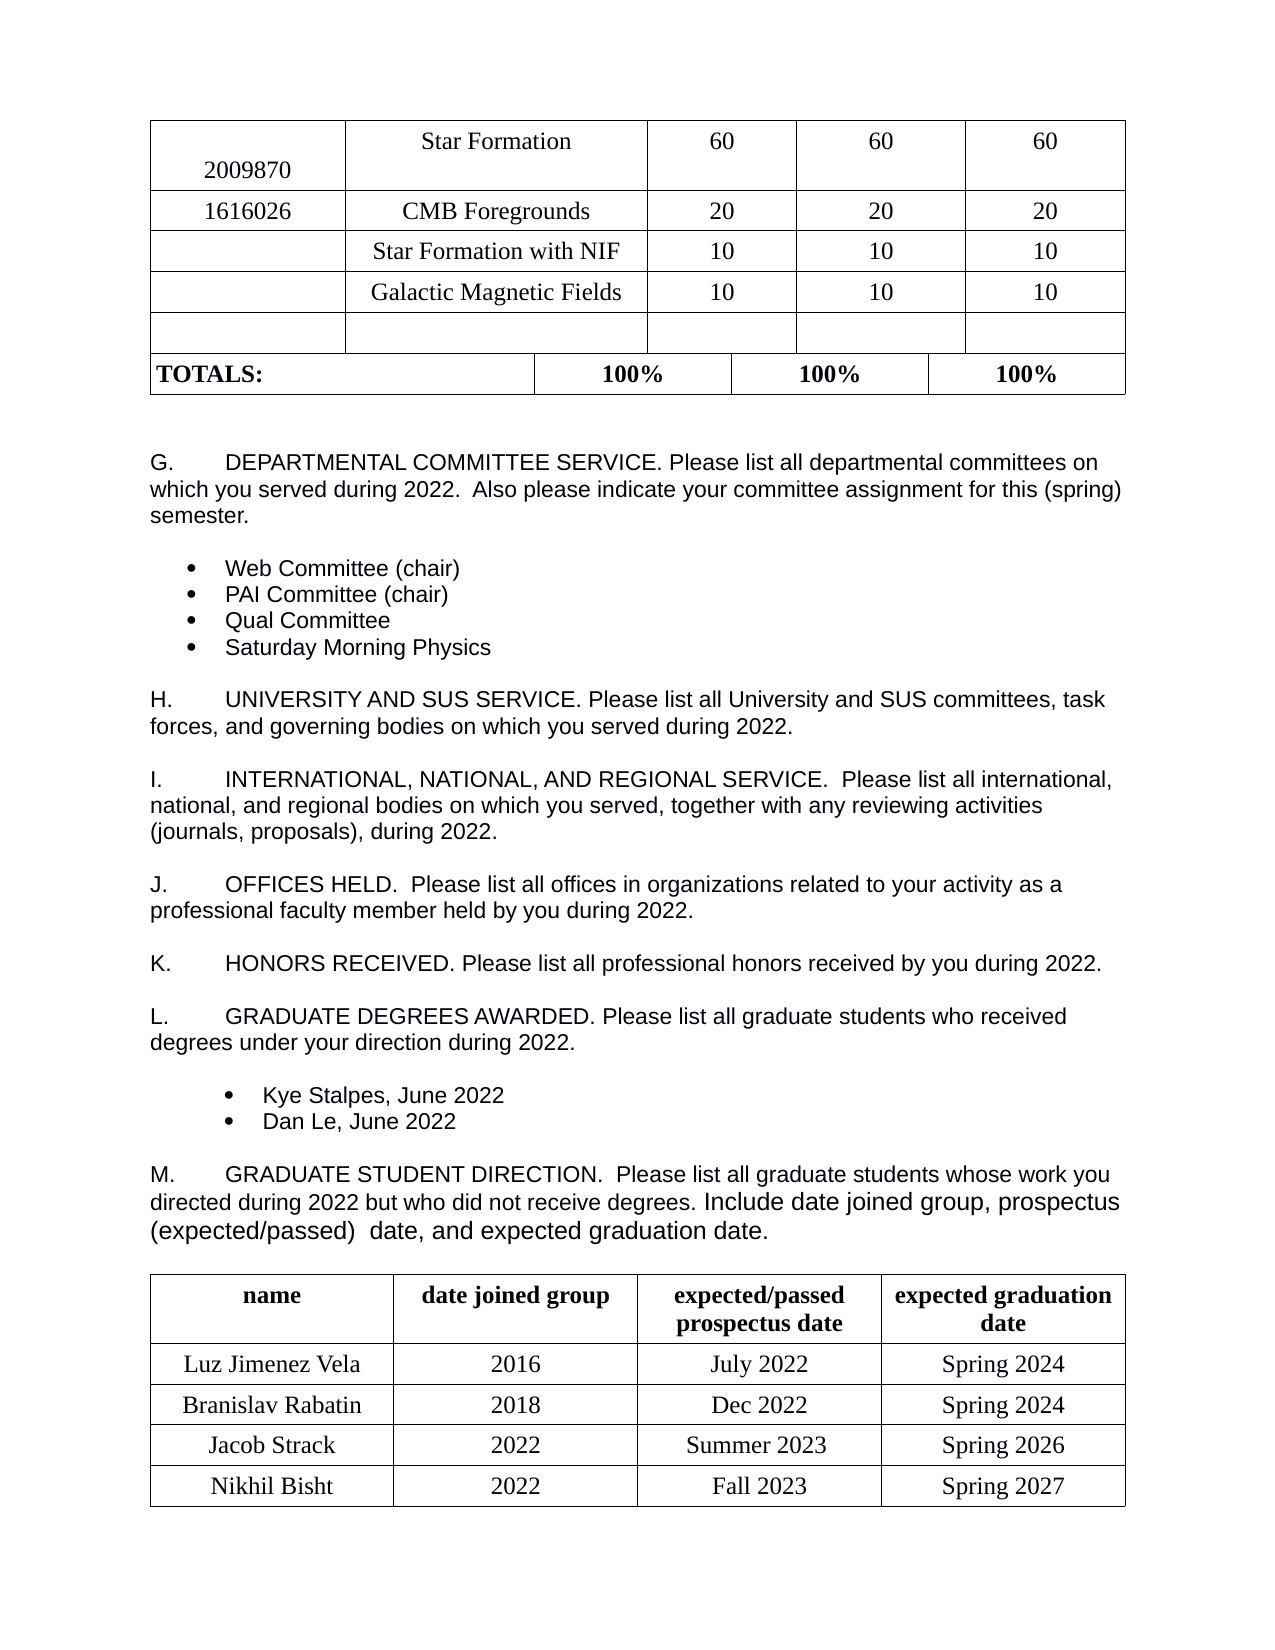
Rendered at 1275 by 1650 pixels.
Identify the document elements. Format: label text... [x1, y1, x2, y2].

table_header 100% [929, 354, 1125, 394]
table_cell [966, 313, 1125, 352]
table_header 100% [535, 354, 731, 394]
table_cell Star Formation [346, 121, 647, 189]
table_cell 2022 [394, 1466, 637, 1506]
table_cell Nikhil Bisht [151, 1466, 393, 1506]
table_cell 2018 [394, 1385, 637, 1424]
table_cell 2009870 [151, 121, 345, 189]
text G. DEPARTMENTAL COMMITTEE SERVICE. Please list all departmental committees on which you served during 2022. Also please indicate your committee assignment for this (spring) semester. [150, 449, 1125, 528]
table_header name [151, 1275, 393, 1343]
table_cell [648, 313, 796, 352]
list PAI Committee (chair) [187, 581, 1125, 607]
table_cell 10 [797, 231, 965, 271]
table_cell Branislav Rabatin [151, 1385, 393, 1424]
list Qual Committee [187, 607, 1125, 634]
list Dan Le, June 2022 [225, 1108, 1125, 1134]
list Kye Stalpes, June 2022 [225, 1082, 1125, 1108]
table_cell 10 [966, 272, 1125, 312]
table_cell Galactic Magnetic Fields [346, 272, 647, 312]
table_cell [346, 313, 647, 352]
table_cell [151, 313, 345, 352]
text H. UNIVERSITY AND SUS SERVICE. Please list all University and SUS committees, task forces, and governing bodies on which you served during 2022. [150, 686, 1125, 739]
table_cell 10 [966, 231, 1125, 271]
table_cell 2022 [394, 1425, 637, 1465]
table_cell 10 [648, 272, 796, 312]
text J. OFFICES HELD. Please list all offices in organizations related to your activity as a professional faculty member held by you during 2022. [150, 871, 1125, 924]
table_cell CMB Foregrounds [346, 191, 647, 230]
text K. HONORS RECEIVED. Please list all professional honors received by you during 2022. [150, 950, 1125, 976]
table_header 100% [732, 354, 928, 394]
table_cell 1616026 [151, 191, 345, 230]
table_cell Summer 2023 [638, 1425, 881, 1465]
table_cell Jacob Strack [151, 1425, 393, 1465]
table_cell 60 [966, 121, 1125, 189]
table_cell [797, 313, 965, 352]
table_cell 20 [797, 191, 965, 230]
table_cell 10 [648, 231, 796, 271]
list Web Committee (chair) [187, 555, 1125, 581]
text I. INTERNATIONAL, NATIONAL, AND REGIONAL SERVICE. Please list all international, national, and regional bodies on which you served, together with any reviewing activities (journals, proposals), during 2022. [150, 766, 1125, 844]
table_cell Fall 2023 [638, 1466, 881, 1506]
list Saturday Morning Physics [187, 634, 1125, 660]
table_cell Spring 2026 [882, 1425, 1125, 1465]
table_cell Spring 2027 [882, 1466, 1125, 1506]
table_cell 60 [648, 121, 796, 189]
text M. GRADUATE STUDENT DIRECTION. Please list all graduate students whose work you directed during 2022 but who did not receive degrees. Include date joined group, prospectus (expected/passed) date, and expected graduation date. [150, 1161, 1125, 1245]
table_header expected graduation date [882, 1275, 1125, 1343]
table_header date joined group [394, 1275, 637, 1343]
table_cell 2016 [394, 1344, 637, 1384]
table_cell [151, 272, 345, 312]
table_cell [151, 231, 345, 271]
table_cell Star Formation with NIF [346, 231, 647, 271]
table_cell 10 [797, 272, 965, 312]
table_header TOTALS: [151, 354, 534, 394]
table_cell 20 [648, 191, 796, 230]
table_cell Spring 2024 [882, 1385, 1125, 1424]
table_cell July 2022 [638, 1344, 881, 1384]
table_cell Dec 2022 [638, 1385, 881, 1424]
table_cell Spring 2024 [882, 1344, 1125, 1384]
table_cell 20 [966, 191, 1125, 230]
table_cell Luz Jimenez Vela [151, 1344, 393, 1384]
table_cell 60 [797, 121, 965, 189]
text L. GRADUATE DEGREES AWARDED. Please list all graduate students who received degrees under your direction during 2022. [150, 1003, 1125, 1055]
table_header expected/passed prospectus date [638, 1275, 881, 1343]
